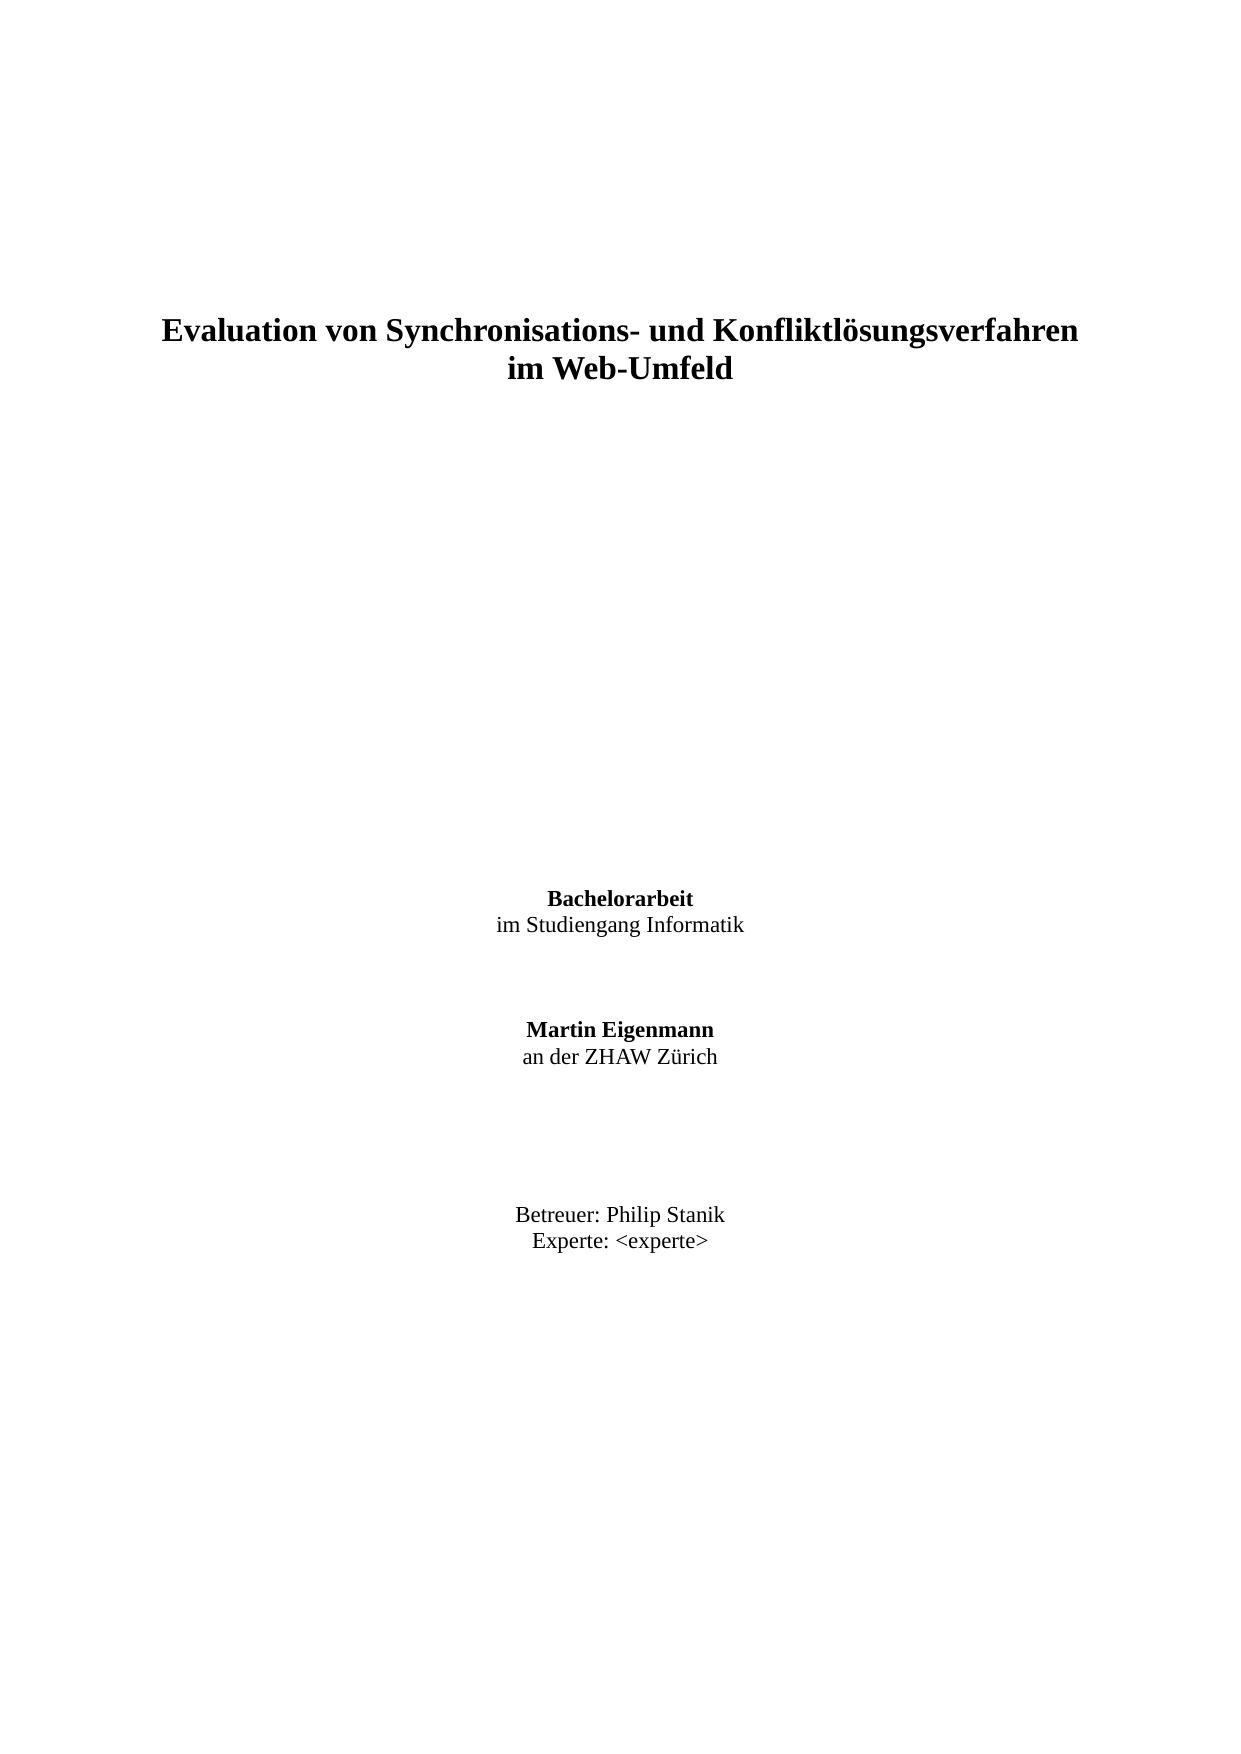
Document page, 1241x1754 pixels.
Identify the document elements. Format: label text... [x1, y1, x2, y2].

text Martin Eigenmann [118, 1017, 1122, 1043]
text Betreuer: Philip Stanik [118, 1201, 1122, 1227]
text im Web-Umfeld [118, 348, 1122, 386]
text Evaluation von Synchronisations- und Konfliktlösungsverfahren [118, 310, 1122, 348]
text im Studiengang Informatik [118, 911, 1122, 937]
text Experte: <experte> [118, 1227, 1122, 1254]
text an der ZHAW Zürich [118, 1043, 1122, 1069]
text Bachelorarbeit [118, 885, 1122, 911]
